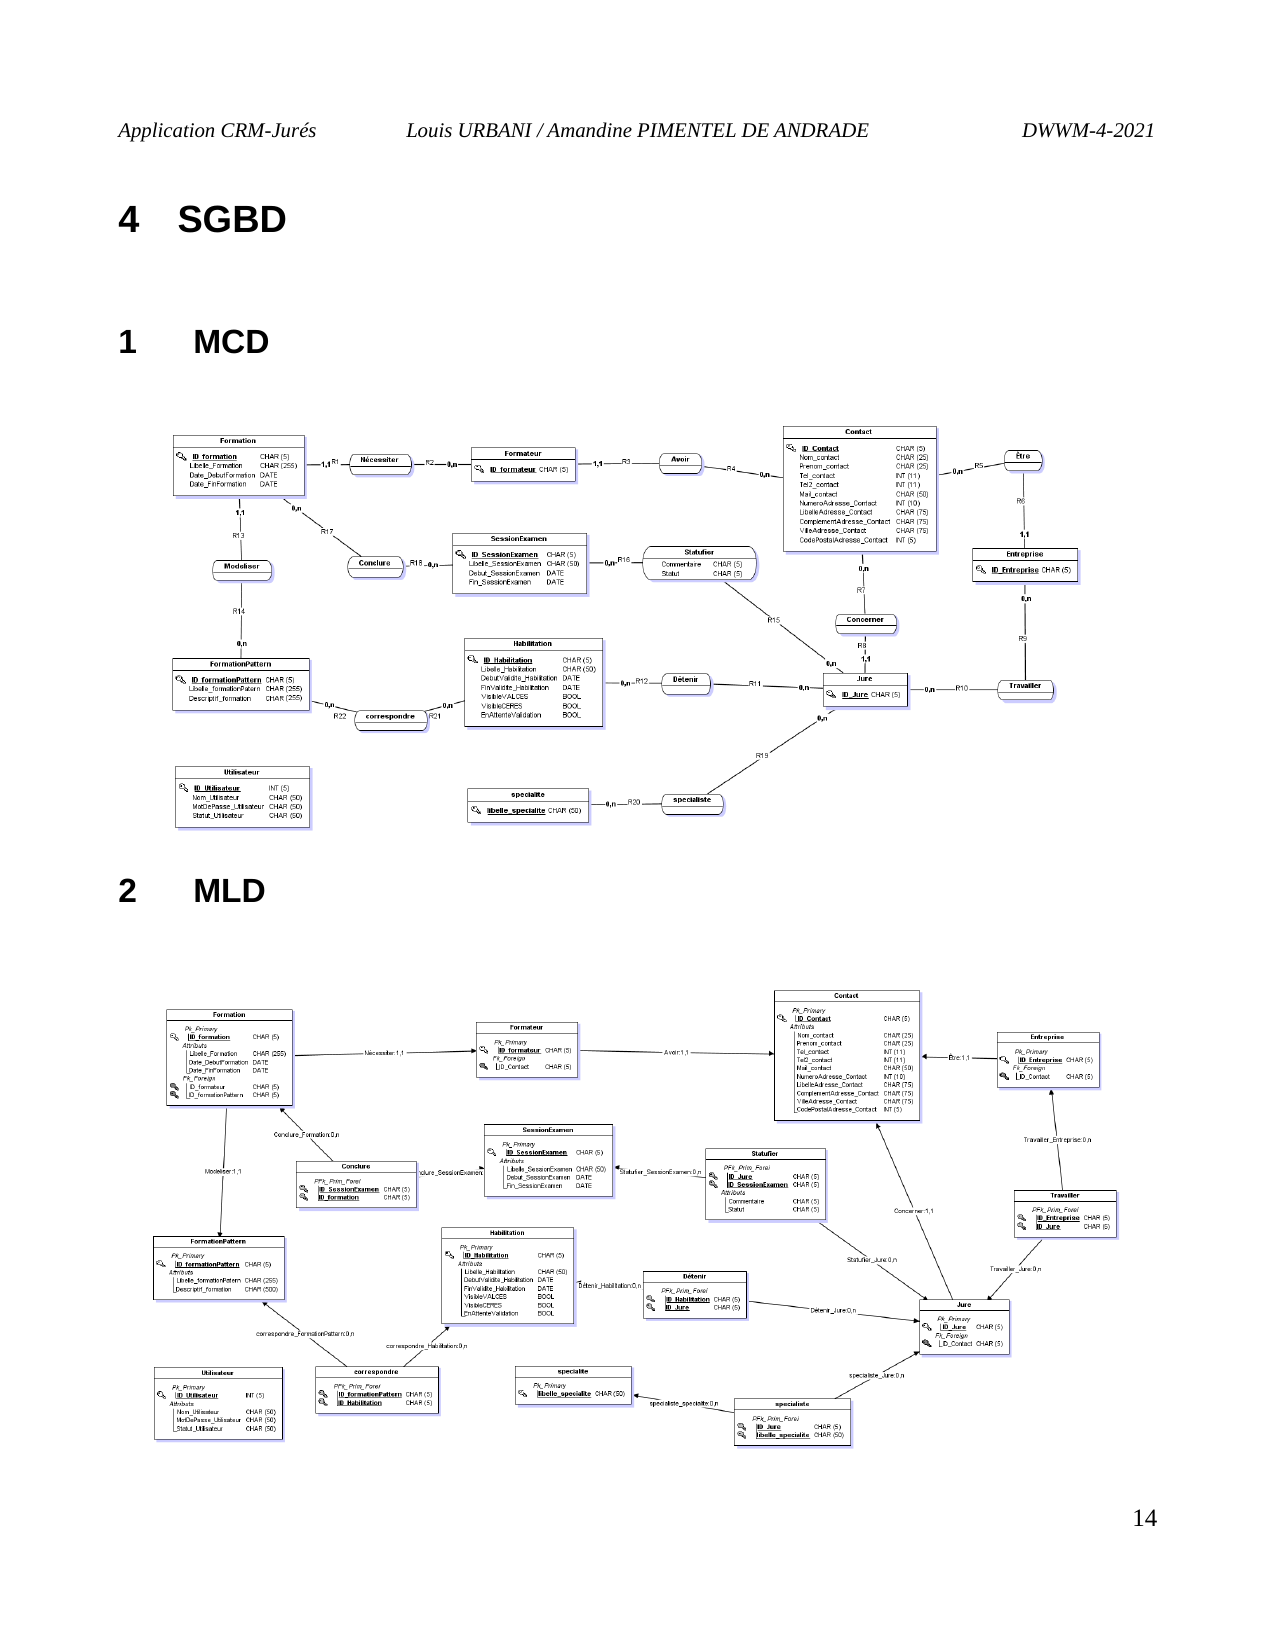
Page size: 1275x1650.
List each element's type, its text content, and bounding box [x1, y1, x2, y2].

picture [106, 371, 1145, 871]
subtitle MCD [118, 322, 1157, 361]
subtitle MLD [118, 394, 1157, 909]
picture [118, 970, 1157, 1457]
subtitle SGBD [118, 196, 1157, 240]
